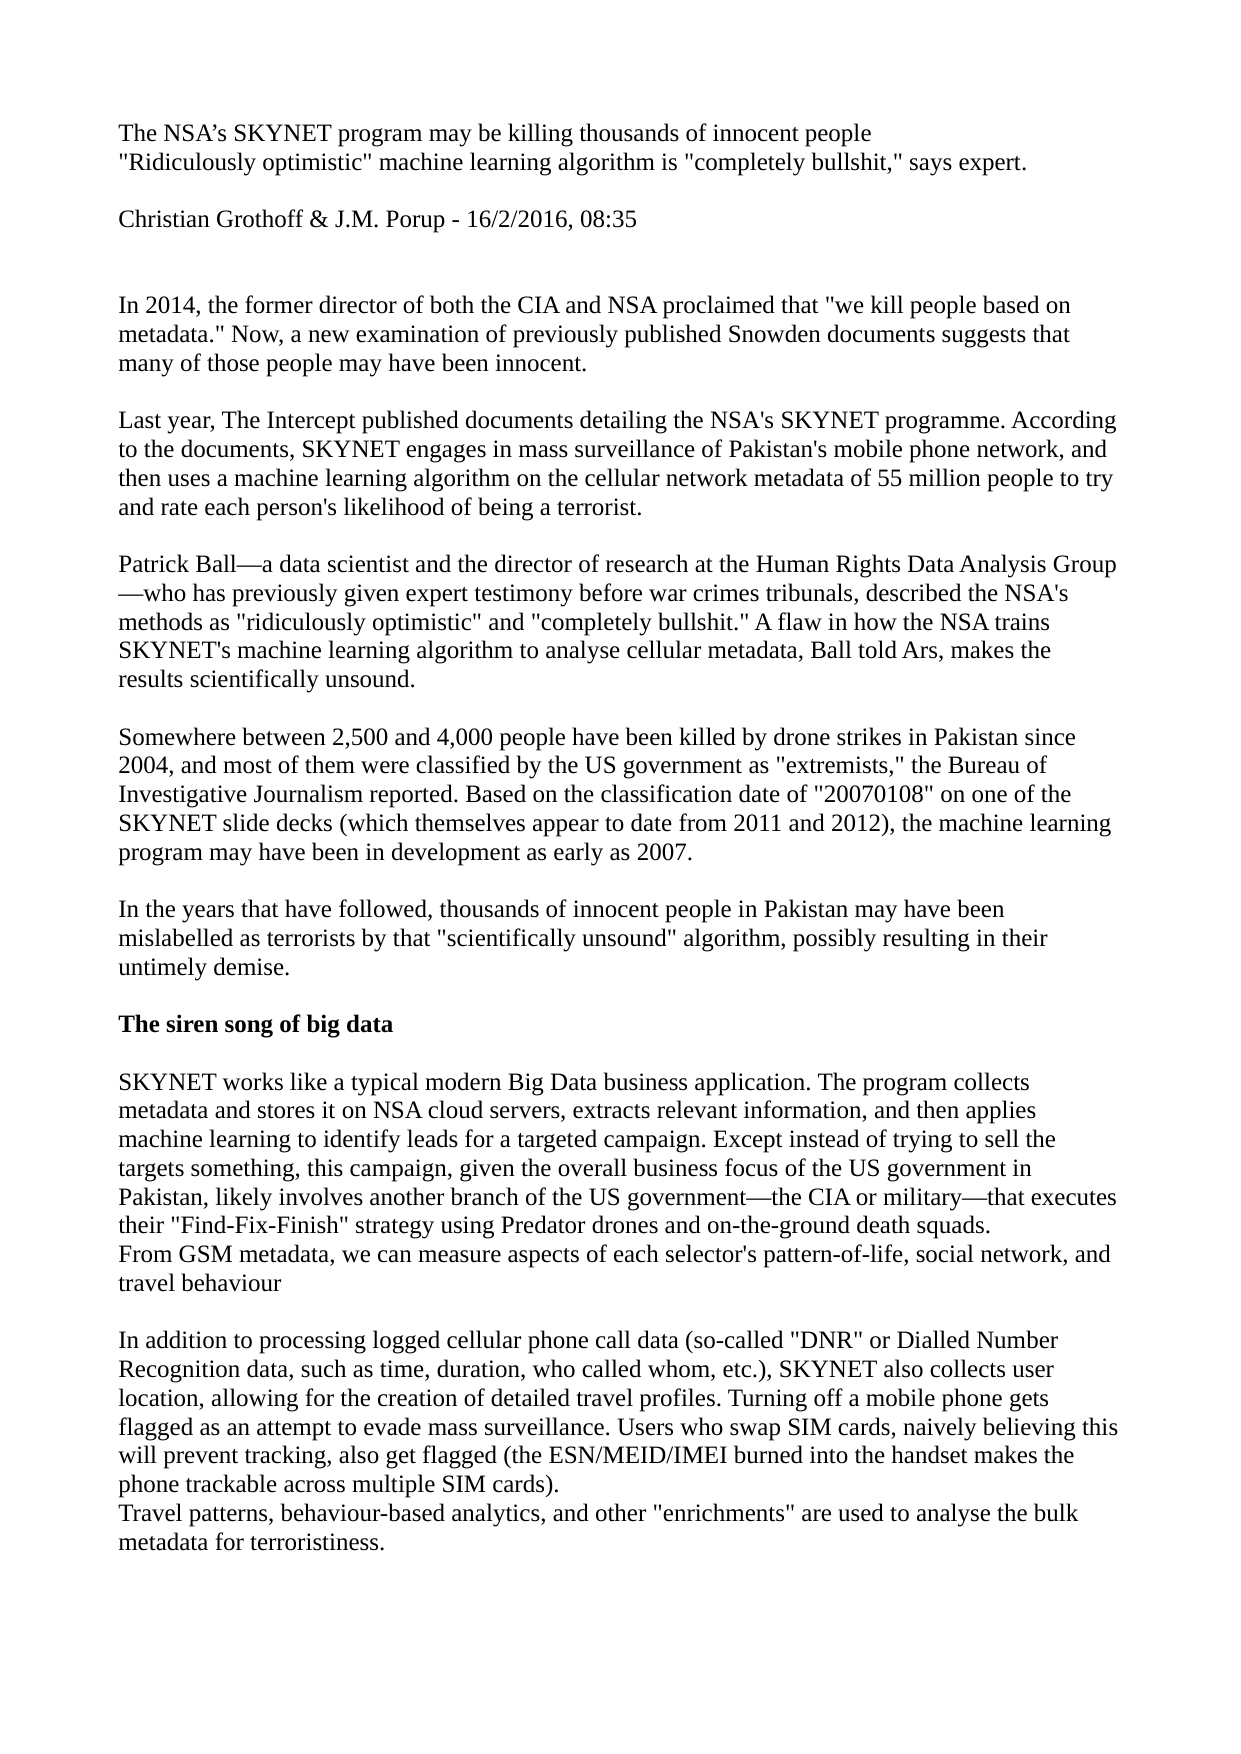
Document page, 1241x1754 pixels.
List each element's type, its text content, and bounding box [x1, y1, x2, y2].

text The siren song of big data [118, 1009, 1122, 1038]
text From GSM metadata, we can measure aspects of each selector's pattern-of-life, social network, and travel behaviour [118, 1239, 1122, 1297]
text In the years that have followed, thousands of innocent people in Pakistan may have been mislabelled as terrorists by that "scientifically unsound" algorithm, possibly resulting in their untimely demise. [118, 894, 1122, 981]
text In addition to processing logged cellular phone call data (so-called "DNR" or Dialled Number Recognition data, such as time, duration, who called whom, etc.), SKYNET also collects user location, allowing for the creation of detailed travel profiles. Turning off a mobile phone gets flagged as an attempt to evade mass surveillance. Users who swap SIM cards, naively believing this will prevent tracking, also get flagged (the ESN/MEID/IMEI burned into the handset makes the phone trackable across multiple SIM cards). [118, 1326, 1122, 1498]
text In 2014, the former director of both the CIA and NSA proclaimed that "we kill people based on metadata." Now, a new examination of previously published Snowden documents suggests that many of those people may have been innocent. [118, 291, 1122, 377]
text Somewhere between 2,500 and 4,000 people have been killed by drone strikes in Pakistan since 2004, and most of them were classified by the US government as "extremists," the Bureau of Investigative Journalism reported. Based on the classification date of "20070108" on one of the SKYNET slide decks (which themselves appear to date from 2011 and 2012), the machine learning program may have been in development as early as 2007. [118, 722, 1122, 866]
text Travel patterns, behaviour-based analytics, and other "enrichments" are used to analyse the bulk metadata for terroristiness. [118, 1498, 1122, 1556]
text Last year, The Intercept published documents detailing the NSA's SKYNET programme. According to the documents, SKYNET engages in mass surveillance of Pakistan's mobile phone network, and then uses a machine learning algorithm on the cellular network metadata of 55 million people to try and rate each person's likelihood of being a terrorist. [118, 406, 1122, 521]
text SKYNET works like a typical modern Big Data business application. The program collects metadata and stores it on NSA cloud servers, extracts relevant information, and then applies machine learning to identify leads for a targeted campaign. Except instead of trying to sell the targets something, this campaign, given the overall business focus of the US government in Pakistan, likely involves another branch of the US government—the CIA or military—that executes their "Find-Fix-Finish" strategy using Predator drones and on-the-ground death squads. [118, 1067, 1122, 1239]
text Patrick Ball—a data scientist and the director of research at the Human Rights Data Analysis Group—who has previously given expert testimony before war crimes tribunals, described the NSA's methods as "ridiculously optimistic" and "completely bullshit." A flaw in how the NSA trains SKYNET's machine learning algorithm to analyse cellular metadata, Ball told Ars, makes the results scientifically unsound. [118, 549, 1122, 693]
text The NSA’s SKYNET program may be killing thousands of innocent people [118, 118, 1122, 147]
text Christian Grothoff & J.M. Porup - 16/2/2016, 08:35 [118, 204, 1122, 233]
text "Ridiculously optimistic" machine learning algorithm is "completely bullshit," says expert. [118, 147, 1122, 176]
